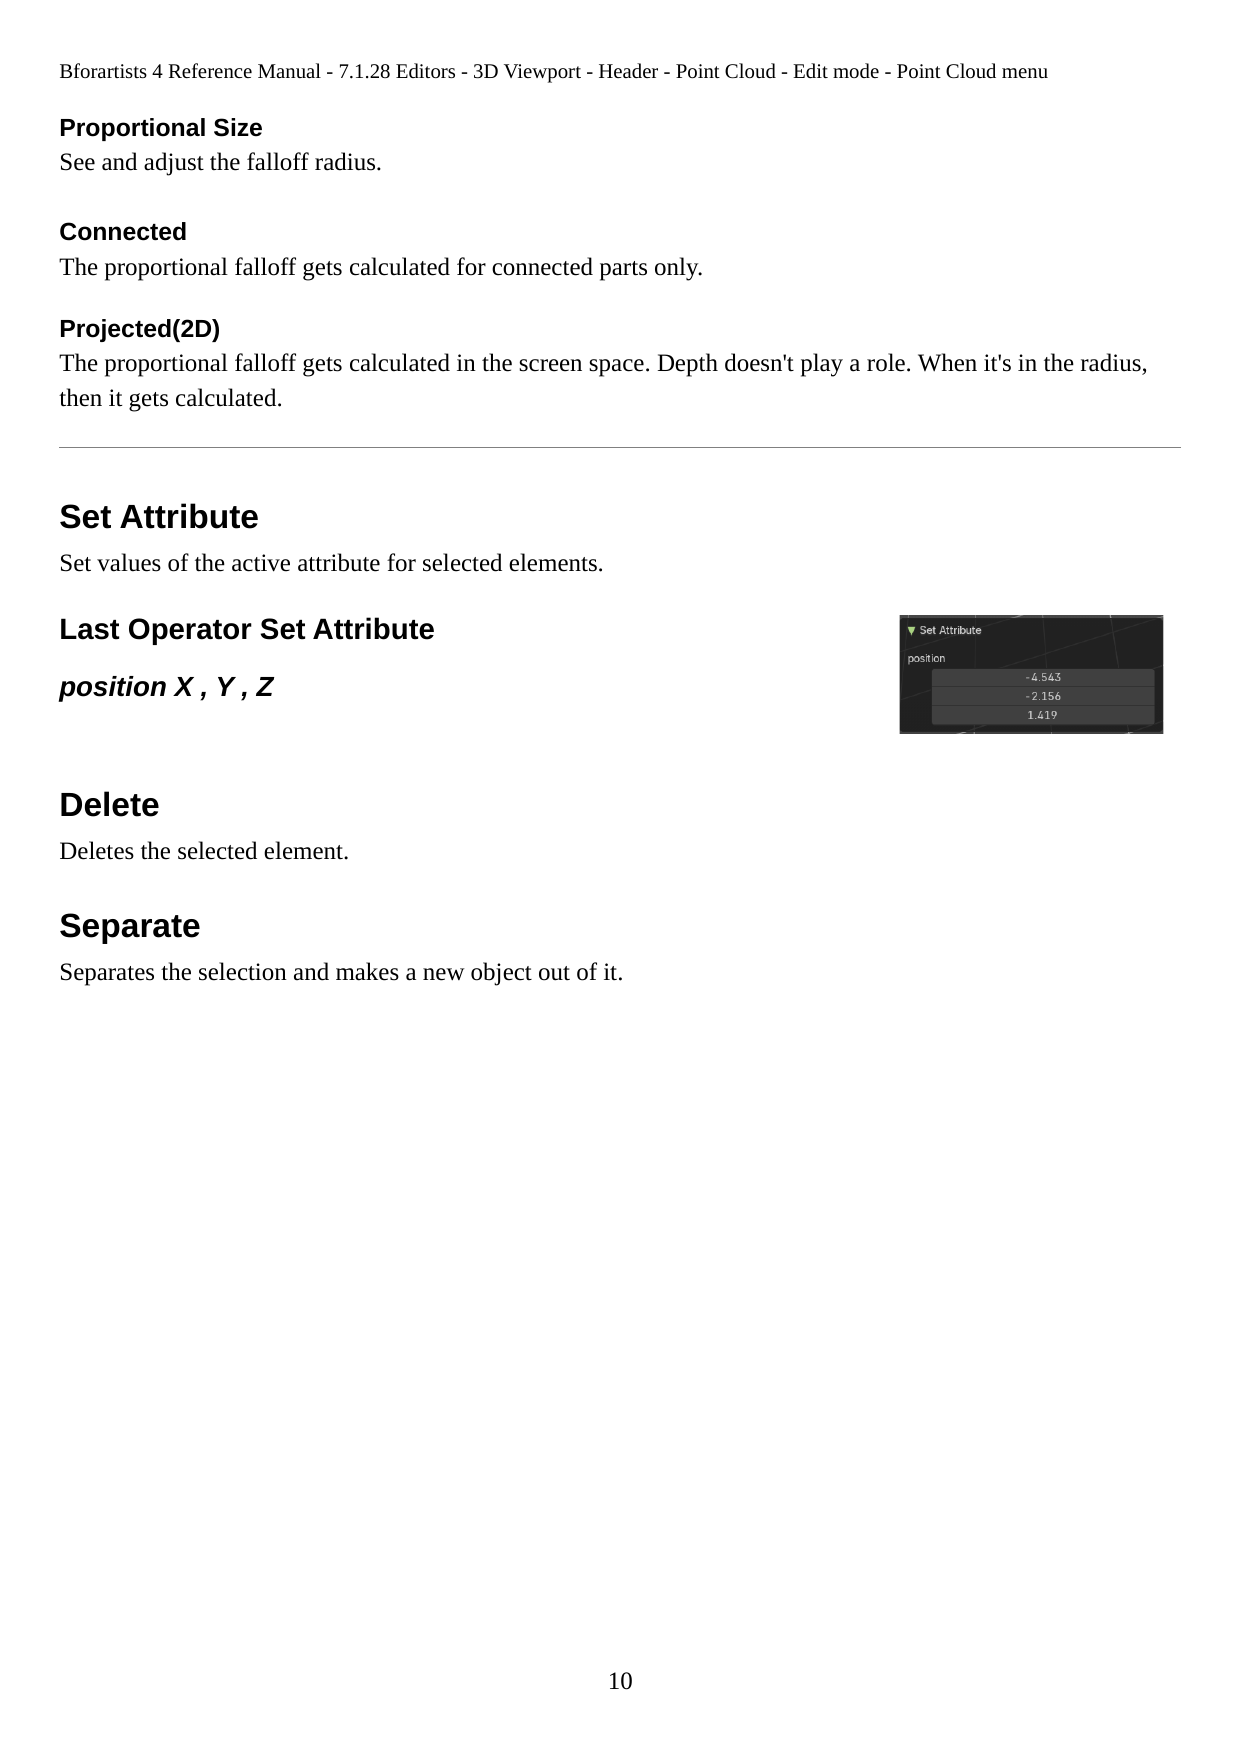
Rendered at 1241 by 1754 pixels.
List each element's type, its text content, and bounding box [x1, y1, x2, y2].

text The proportional falloff gets calculated in the screen space. Depth doesn't play a role. When it's in the radius, then it gets calculated. [59, 348, 1181, 412]
text Separates the selection and makes a new object out of it. [59, 957, 1181, 986]
subtitle Separate [59, 906, 1181, 944]
subtitle [1164, 671, 1181, 702]
text See and adjust the falloff radius. [59, 147, 1181, 176]
subtitle position X , Y , Z [59, 671, 899, 702]
subtitle Delete [59, 785, 1181, 823]
subtitle Connected [59, 217, 1181, 246]
subtitle Last Operator Set Attribute [59, 612, 1181, 646]
subtitle Set Attribute [59, 497, 1181, 536]
subtitle Projected(2D) [59, 314, 1181, 342]
subtitle Proportional Size [59, 113, 1181, 141]
picture [899, 615, 1164, 734]
text The proportional falloff gets calculated for connected parts only. [59, 252, 1181, 281]
text Set values of the active attribute for selected elements. [59, 548, 1181, 577]
text Deletes the selected element. [59, 836, 1181, 865]
